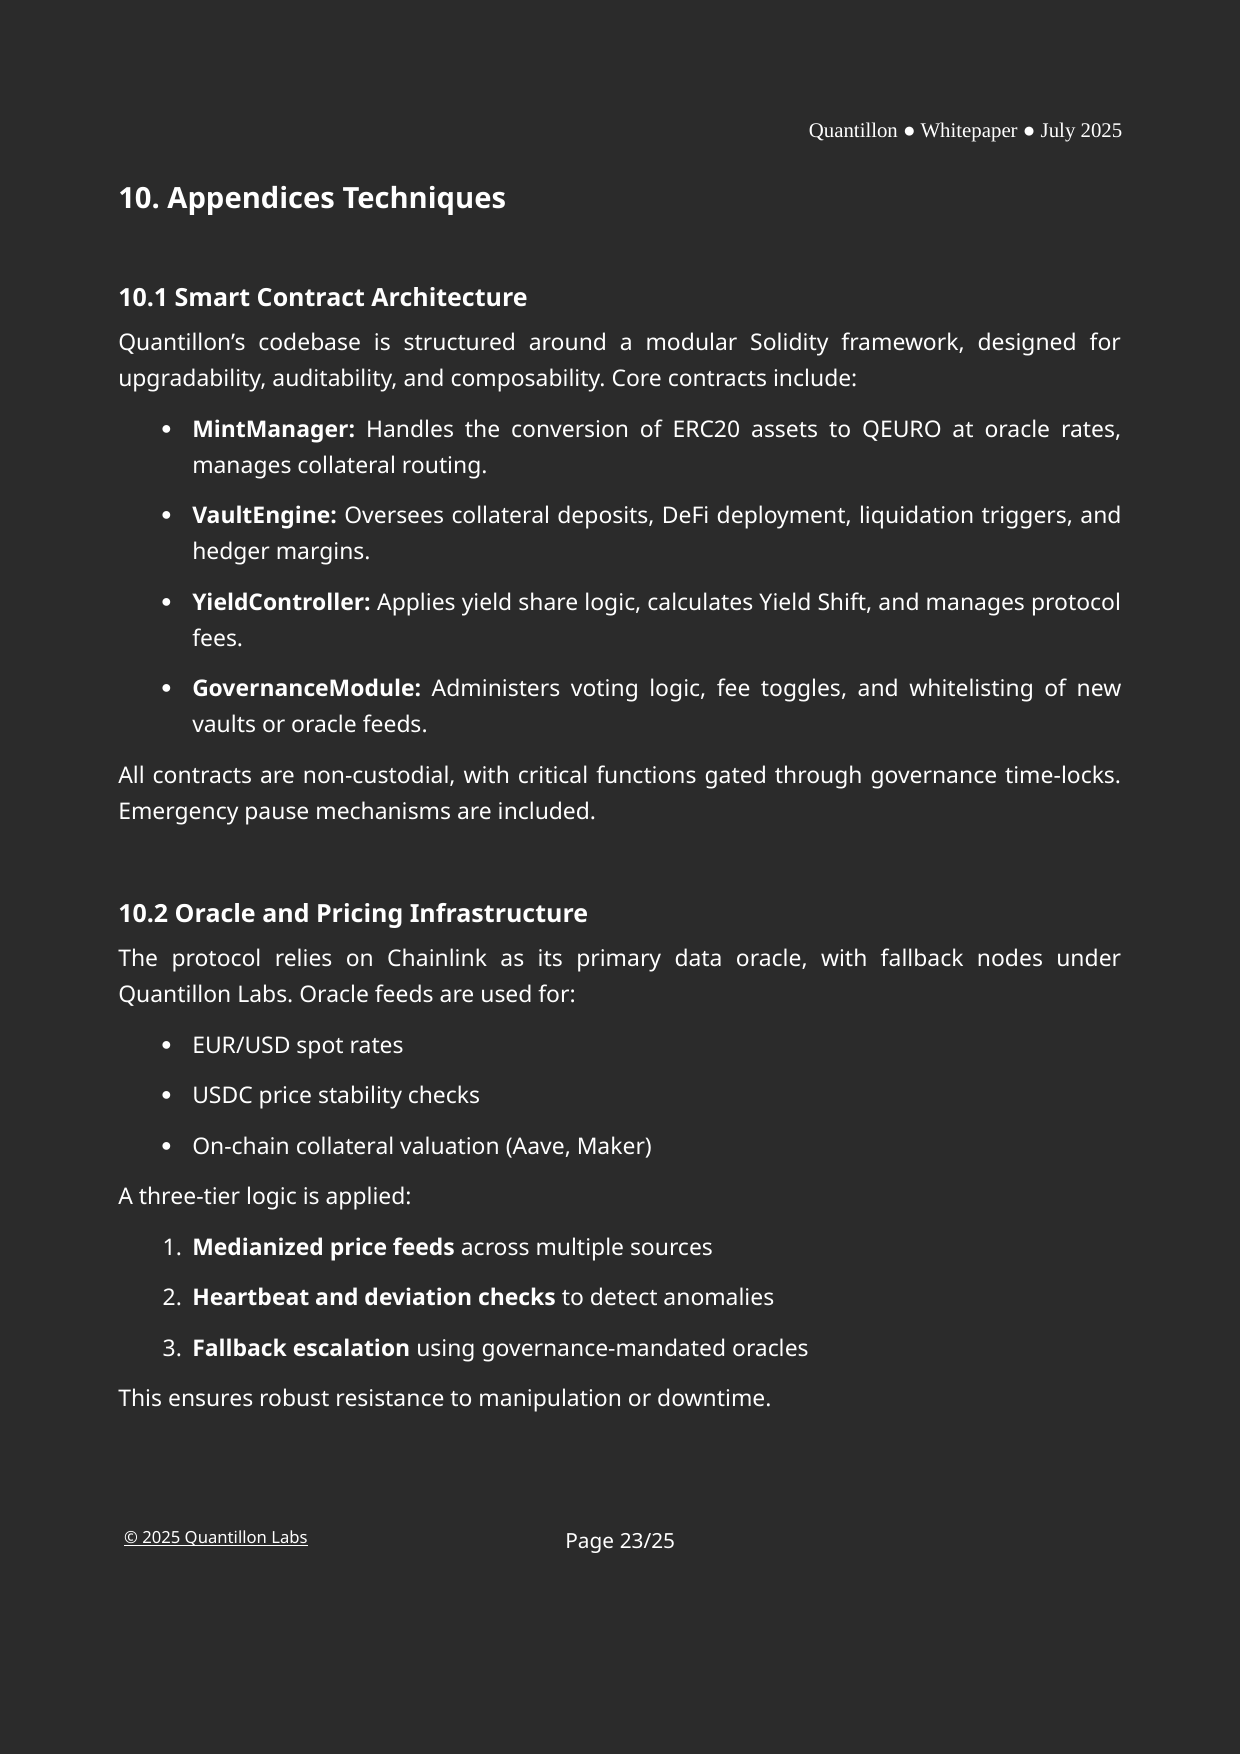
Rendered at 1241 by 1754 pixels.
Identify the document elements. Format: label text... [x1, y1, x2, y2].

list On-chain collateral valuation (Aave, Maker) [162, 1130, 1122, 1161]
text This ensures robust resistance to manipulation or downtime. [118, 1382, 1122, 1413]
list Fallback escalation using governance-mandated oracles [162, 1332, 1122, 1363]
list Heartbeat and deviation checks to detect anomalies [162, 1281, 1122, 1312]
subtitle 10. Appendices Techniques [118, 177, 1122, 217]
text All contracts are non-custodial, with critical functions gated through governance time-locks. Emergency pause mechanisms are included. [118, 759, 1122, 826]
list MintManager: Handles the conversion of ERC20 assets to QEURO at oracle rates, manages collateral routing. [162, 413, 1122, 480]
list YieldController: Applies yield share logic, calculates Yield Shift, and manages protocol fees. [162, 586, 1122, 653]
list GovernanceModule: Administers voting logic, fee toggles, and whitelisting of new vaults or oracle feeds. [162, 672, 1122, 739]
text Quantillon’s codebase is structured around a modular Solidity framework, designed for upgradability, auditability, and composability. Core contracts include: [118, 326, 1122, 393]
subtitle 10.2 Oracle and Pricing Infrastructure [118, 896, 1122, 930]
list EUR/USD spot rates [162, 1029, 1122, 1060]
list Medianized price feeds across multiple sources [162, 1231, 1122, 1262]
text A three-tier logic is applied: [118, 1180, 1122, 1211]
text The protocol relies on Chainlink as its primary data oracle, with fallback nodes under Quantillon Labs. Oracle feeds are used for: [118, 942, 1122, 1009]
list USDC price stability checks [162, 1079, 1122, 1110]
subtitle 10.1 Smart Contract Architecture [118, 280, 1122, 314]
list VaultEngine: Oversees collateral deposits, DeFi deployment, liquidation triggers, and hedger margins. [162, 499, 1122, 566]
